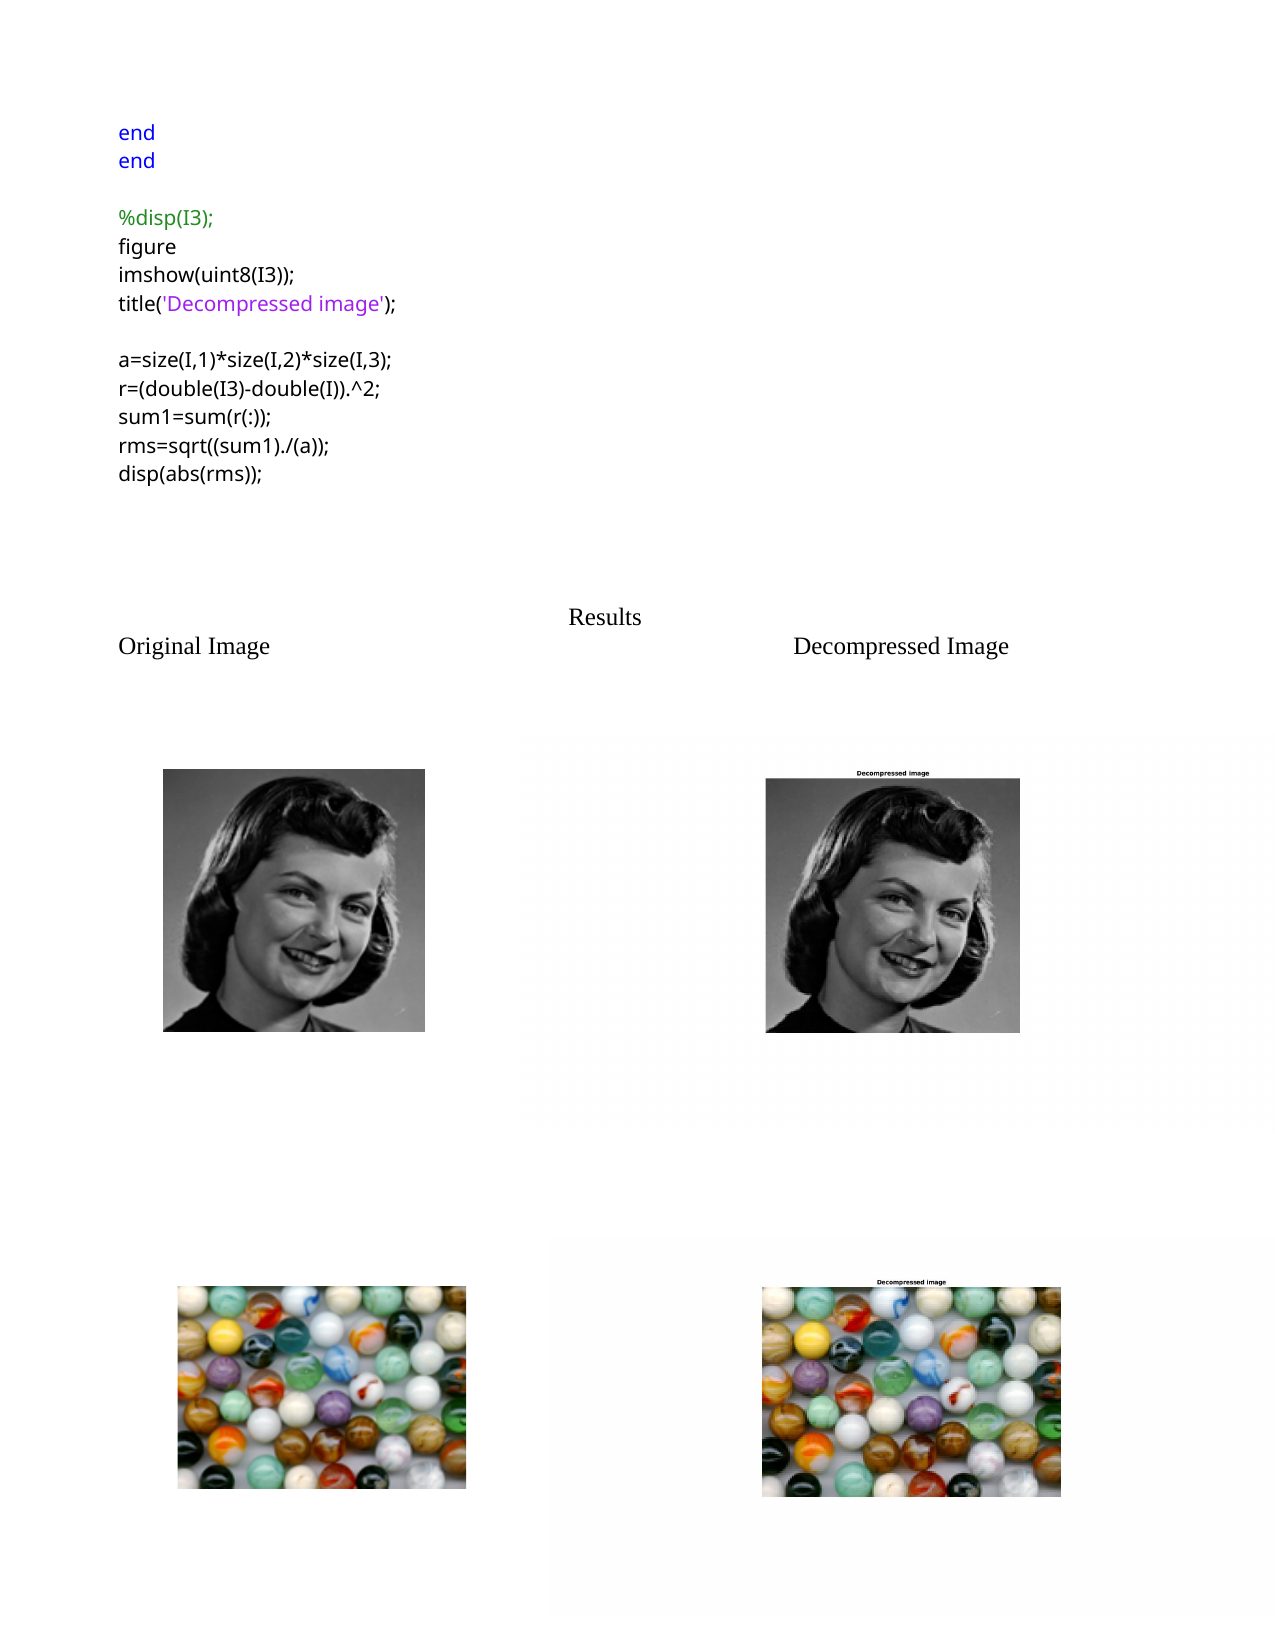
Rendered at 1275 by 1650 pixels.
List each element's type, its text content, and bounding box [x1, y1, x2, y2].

picture [163, 769, 425, 1032]
picture [550, 1235, 1275, 1616]
picture [513, 734, 1275, 1134]
text end [118, 147, 1157, 175]
text a=size(I,1)*size(I,2)*size(I,3); [118, 346, 1157, 374]
text Original Image Decompressed Image [118, 631, 1157, 660]
text Results [118, 602, 1157, 631]
text sum1=sum(r(:)); [118, 402, 1157, 431]
text figure [118, 232, 1157, 260]
text rms=sqrt((sum1)./(a)); [118, 431, 1157, 459]
text %disp(I3); [118, 203, 1157, 232]
text imshow(uint8(I3)); [118, 260, 1157, 289]
picture [177, 1286, 467, 1489]
text end [118, 118, 1157, 147]
text disp(abs(rms)); [118, 459, 1157, 488]
text title('Decompressed image'); [118, 289, 1157, 317]
text r=(double(I3)-double(I)).^2; [118, 374, 1157, 402]
